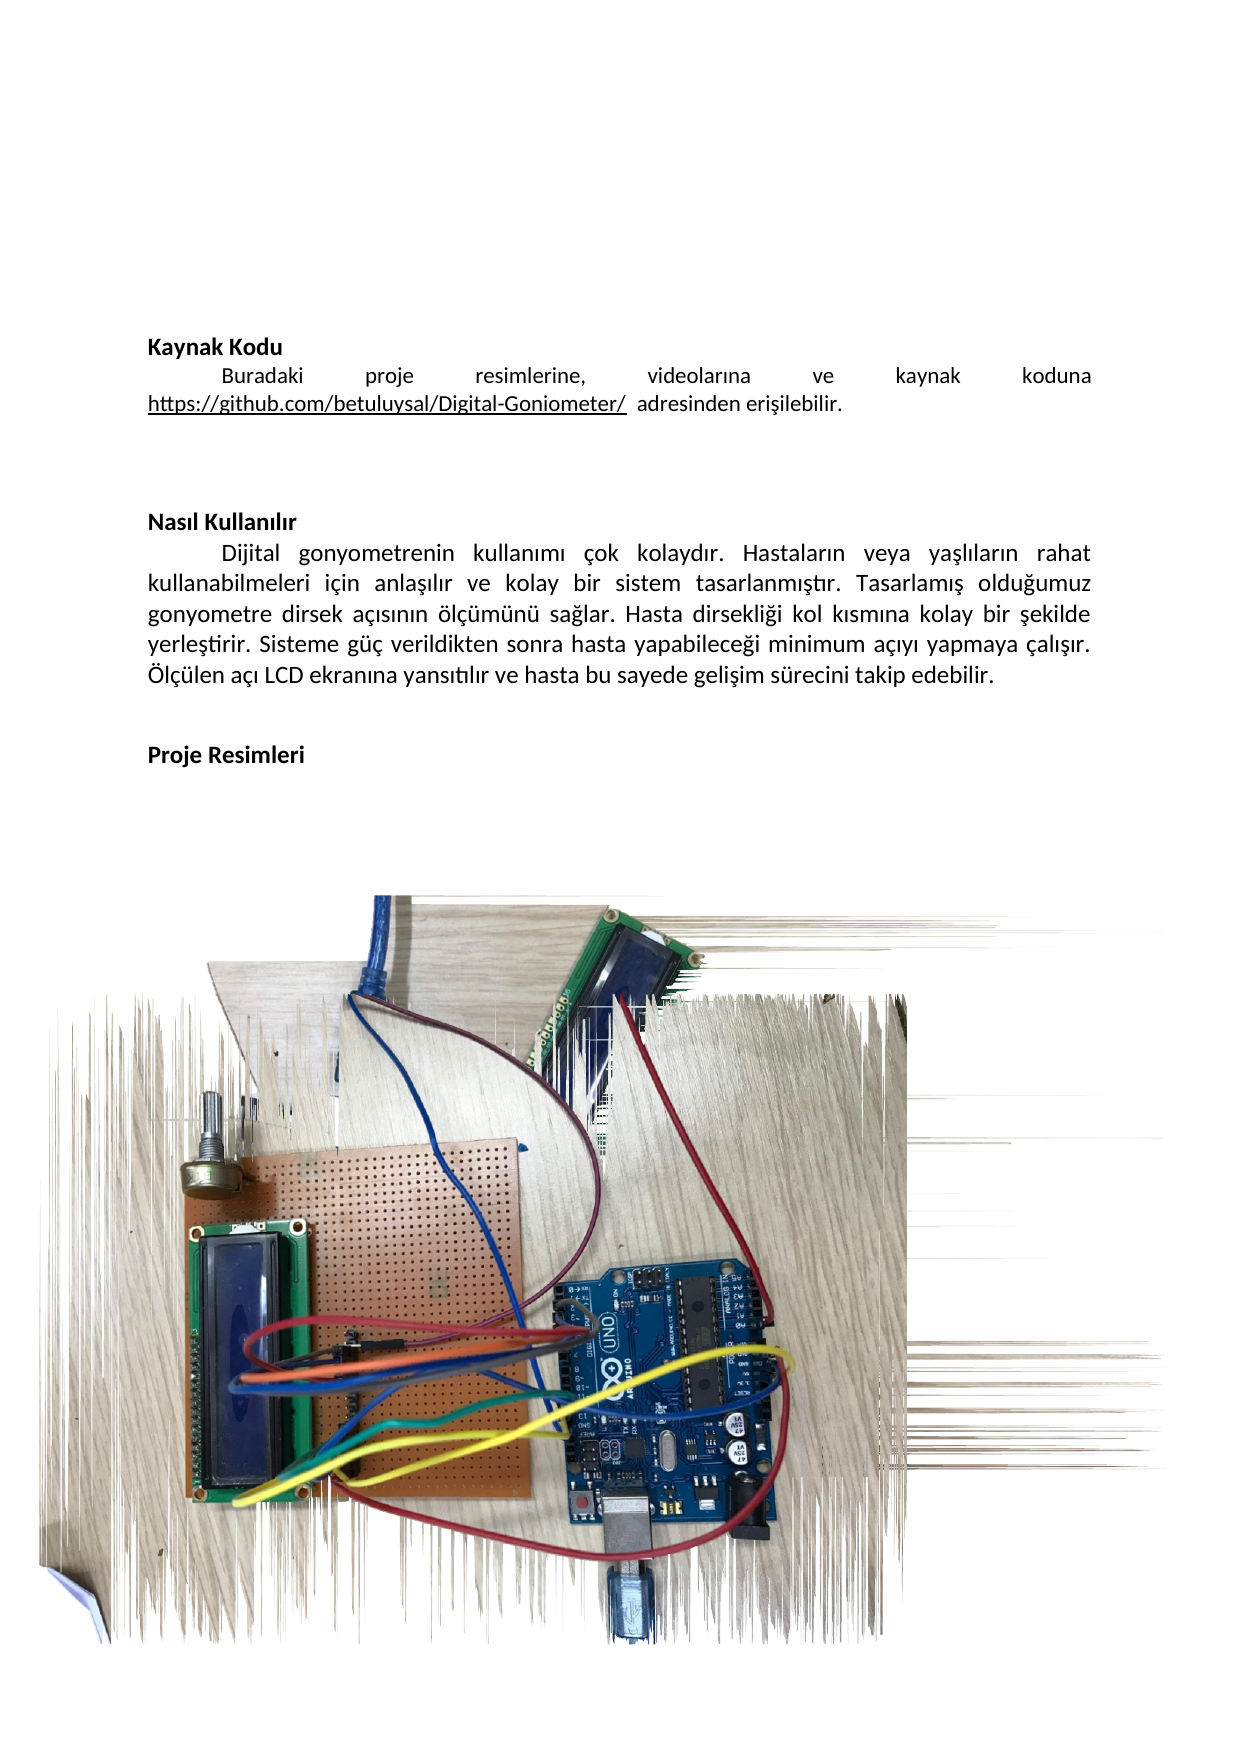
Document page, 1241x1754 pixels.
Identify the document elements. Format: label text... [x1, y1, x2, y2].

text Proje Resimleri [148, 739, 1093, 769]
text Buradaki proje resimlerine, videolarına ve kaynak koduna https://github.com/betuluysal/Digital-Goniometer/ adresinden erişilebilir. [148, 361, 1093, 417]
text Nasıl Kullanılır [148, 506, 1093, 537]
text Dijital gonyometrenin kullanımı çok kolaydır. Hastaların veya yaşlıların rahat kullanabilmeleri için anlaşılır ve kolay bir sistem tasarlanmıştır. Tasarlamış olduğumuz gonyometre dirsek açısının ölçümünü sağlar. Hasta dirsekliği kol kısmına kolay bir şekilde yerleştirir. Sisteme güç verildikten sonra hasta yapabileceği minimum açıyı yapmaya çalışır. Ölçülen açı LCD ekranına yansıtılır ve hasta bu sayede gelişim sürecini takip edebilir. [148, 537, 1093, 689]
text Kaynak Kodu [148, 331, 1093, 361]
